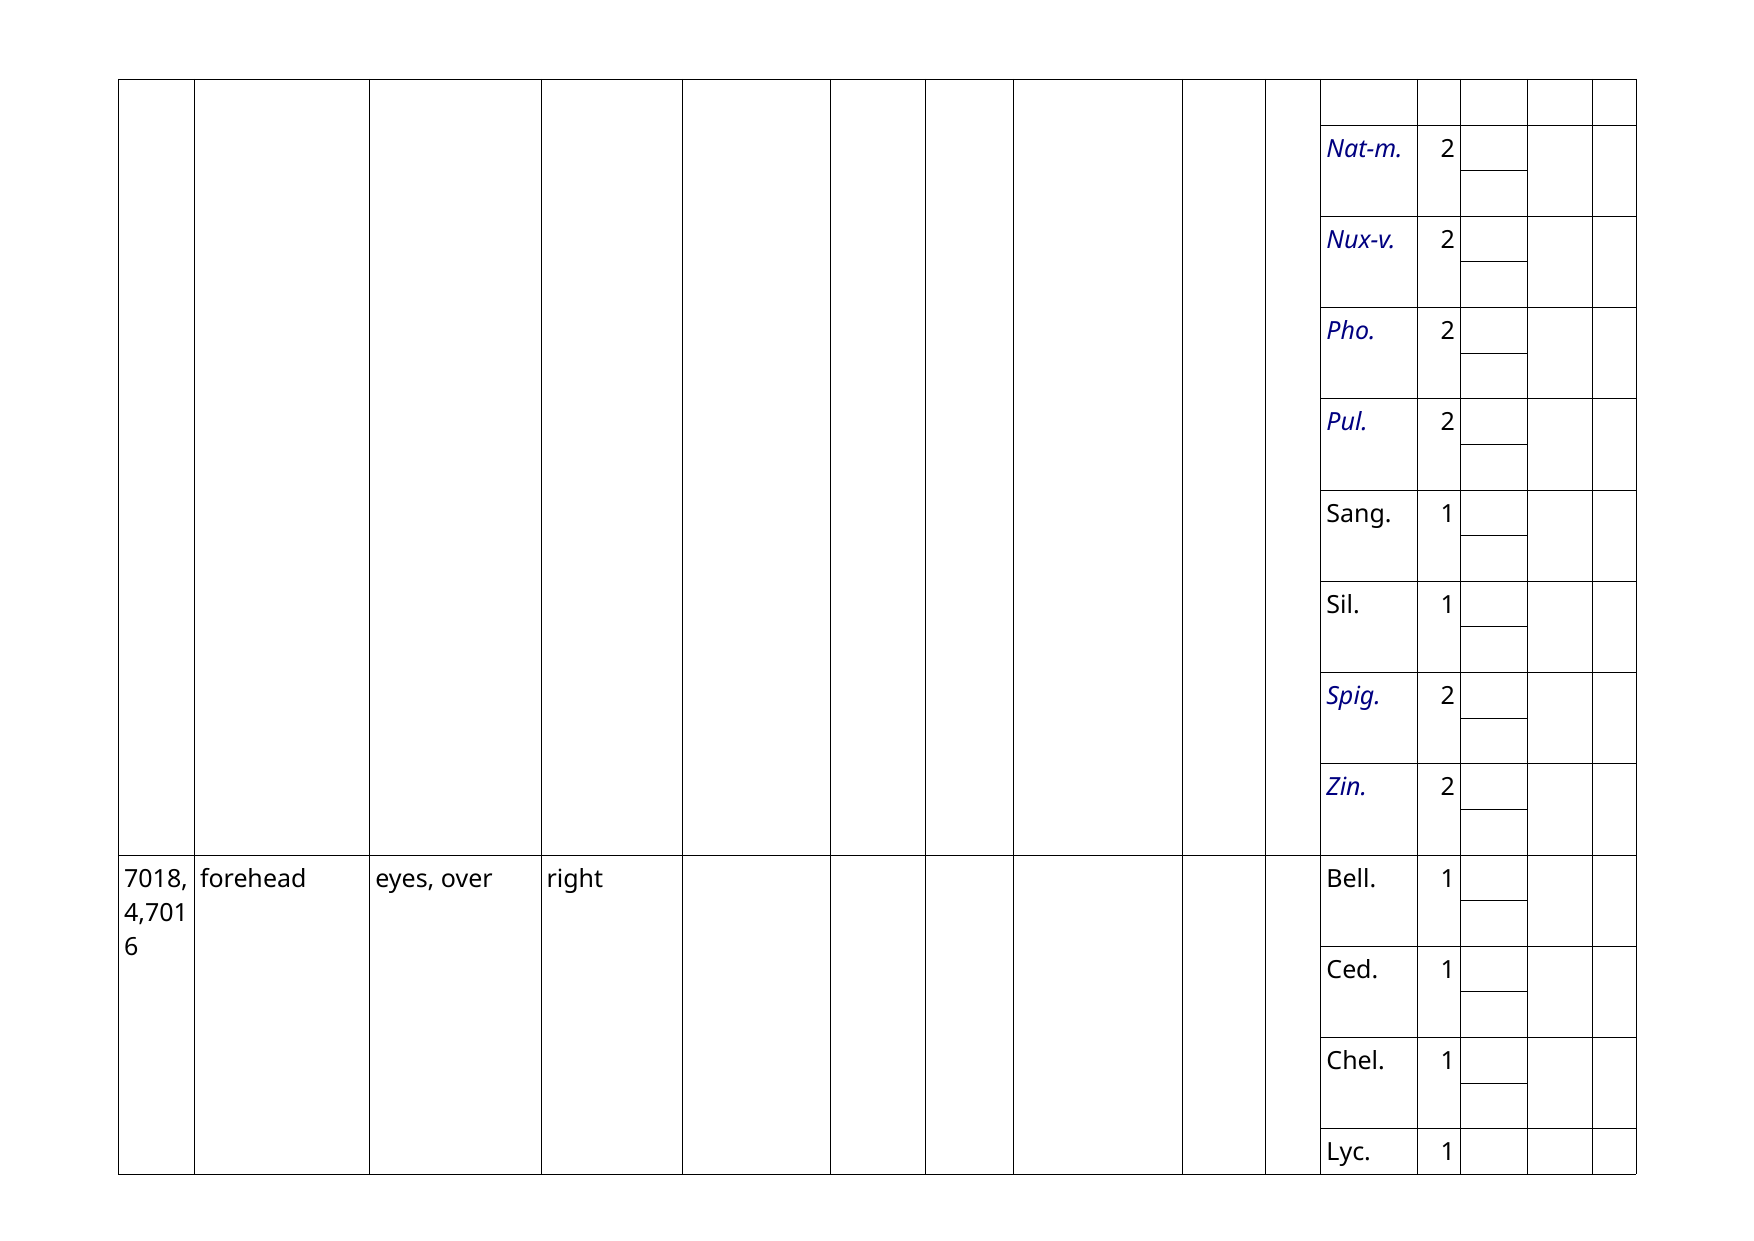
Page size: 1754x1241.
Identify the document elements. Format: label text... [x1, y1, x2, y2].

table_cell [1461, 627, 1527, 672]
table_cell eyes, over [370, 856, 541, 1174]
table_cell [1593, 217, 1636, 307]
table_cell [1461, 856, 1527, 900]
table_cell [1266, 80, 1320, 854]
table_cell Pul. [1321, 399, 1417, 489]
table_cell [1528, 126, 1592, 216]
table_cell [1461, 491, 1527, 535]
table_cell [1461, 536, 1527, 581]
table_cell [1593, 673, 1636, 763]
table_cell [1461, 217, 1527, 261]
table_cell [1014, 856, 1182, 1174]
table_cell [926, 80, 1013, 854]
table_cell [1014, 80, 1182, 854]
table_cell Ced. [1321, 947, 1417, 1037]
table_cell [1461, 992, 1527, 1037]
table_cell [1593, 308, 1636, 398]
table_cell [1593, 399, 1636, 489]
table_cell [119, 80, 194, 854]
table_cell 1 [1418, 856, 1460, 946]
table_cell [1461, 582, 1527, 626]
table_cell [1418, 80, 1460, 124]
table_cell forehead [195, 856, 369, 1174]
table_cell [1528, 491, 1592, 581]
table_cell [1183, 856, 1265, 1174]
table_cell 2 [1418, 217, 1460, 307]
table_cell 2 [1418, 308, 1460, 398]
table_cell [683, 80, 830, 854]
table_cell [1461, 354, 1527, 398]
table_cell [1461, 1084, 1527, 1128]
table_cell [1528, 399, 1592, 489]
table_cell 7018,4,7016 [119, 856, 194, 1174]
table_cell [1528, 764, 1592, 854]
table_cell Bell. [1321, 856, 1417, 946]
table_cell 2 [1418, 399, 1460, 489]
table_cell [1593, 80, 1636, 124]
table_cell Lyc. [1321, 1129, 1417, 1174]
table_cell 1 [1418, 1129, 1460, 1174]
table_cell [1593, 582, 1636, 672]
table_cell Nux-v. [1321, 217, 1417, 307]
table_cell [1528, 308, 1592, 398]
table_cell [1528, 856, 1592, 946]
table_cell [1528, 947, 1592, 1037]
table_cell 1 [1418, 947, 1460, 1037]
table_cell [1461, 1129, 1527, 1174]
table_cell [1461, 445, 1527, 489]
table_cell [1593, 764, 1636, 854]
table_cell 2 [1418, 126, 1460, 216]
table_cell [1593, 1129, 1636, 1174]
table_cell [1528, 80, 1592, 124]
table_cell [1528, 582, 1592, 672]
table_cell [1321, 80, 1417, 124]
table_cell [1461, 901, 1527, 946]
table_cell 1 [1418, 491, 1460, 581]
table_cell [1461, 308, 1527, 353]
table_cell [831, 80, 925, 854]
table_cell [1528, 1038, 1592, 1128]
table_cell [1593, 491, 1636, 581]
table_cell [1461, 719, 1527, 763]
table_cell [1528, 673, 1592, 763]
table_cell [1461, 126, 1527, 170]
table_cell Sil. [1321, 582, 1417, 672]
table_cell Spig. [1321, 673, 1417, 763]
table_cell [1461, 80, 1527, 124]
table_cell Zin. [1321, 764, 1417, 854]
table_cell [1528, 217, 1592, 307]
table_cell 1 [1418, 1038, 1460, 1128]
table_cell 2 [1418, 673, 1460, 763]
table_cell [1461, 810, 1527, 854]
table_cell [1593, 947, 1636, 1037]
table_cell 2 [1418, 764, 1460, 854]
table_cell [683, 856, 830, 1174]
table_cell [1461, 764, 1527, 809]
table_cell [1593, 1038, 1636, 1128]
table_cell [1461, 673, 1527, 718]
table_cell [1461, 171, 1527, 216]
table_cell [370, 80, 541, 854]
table_cell [1461, 262, 1527, 307]
table_cell Nat-m. [1321, 126, 1417, 216]
table_cell [1593, 126, 1636, 216]
table_cell [926, 856, 1013, 1174]
table_cell [1266, 856, 1320, 1174]
table_cell [1528, 1129, 1592, 1174]
table_cell [1461, 399, 1527, 444]
table_cell Chel. [1321, 1038, 1417, 1128]
table_cell [1461, 1038, 1527, 1083]
table_cell [542, 80, 682, 854]
table_cell [1183, 80, 1265, 854]
table_cell [1461, 947, 1527, 991]
table_cell [1593, 856, 1636, 946]
table_cell [831, 856, 925, 1174]
table_cell Sang. [1321, 491, 1417, 581]
table_cell right [542, 856, 682, 1174]
table_cell 1 [1418, 582, 1460, 672]
table_cell Pho. [1321, 308, 1417, 398]
table_cell [195, 80, 369, 854]
